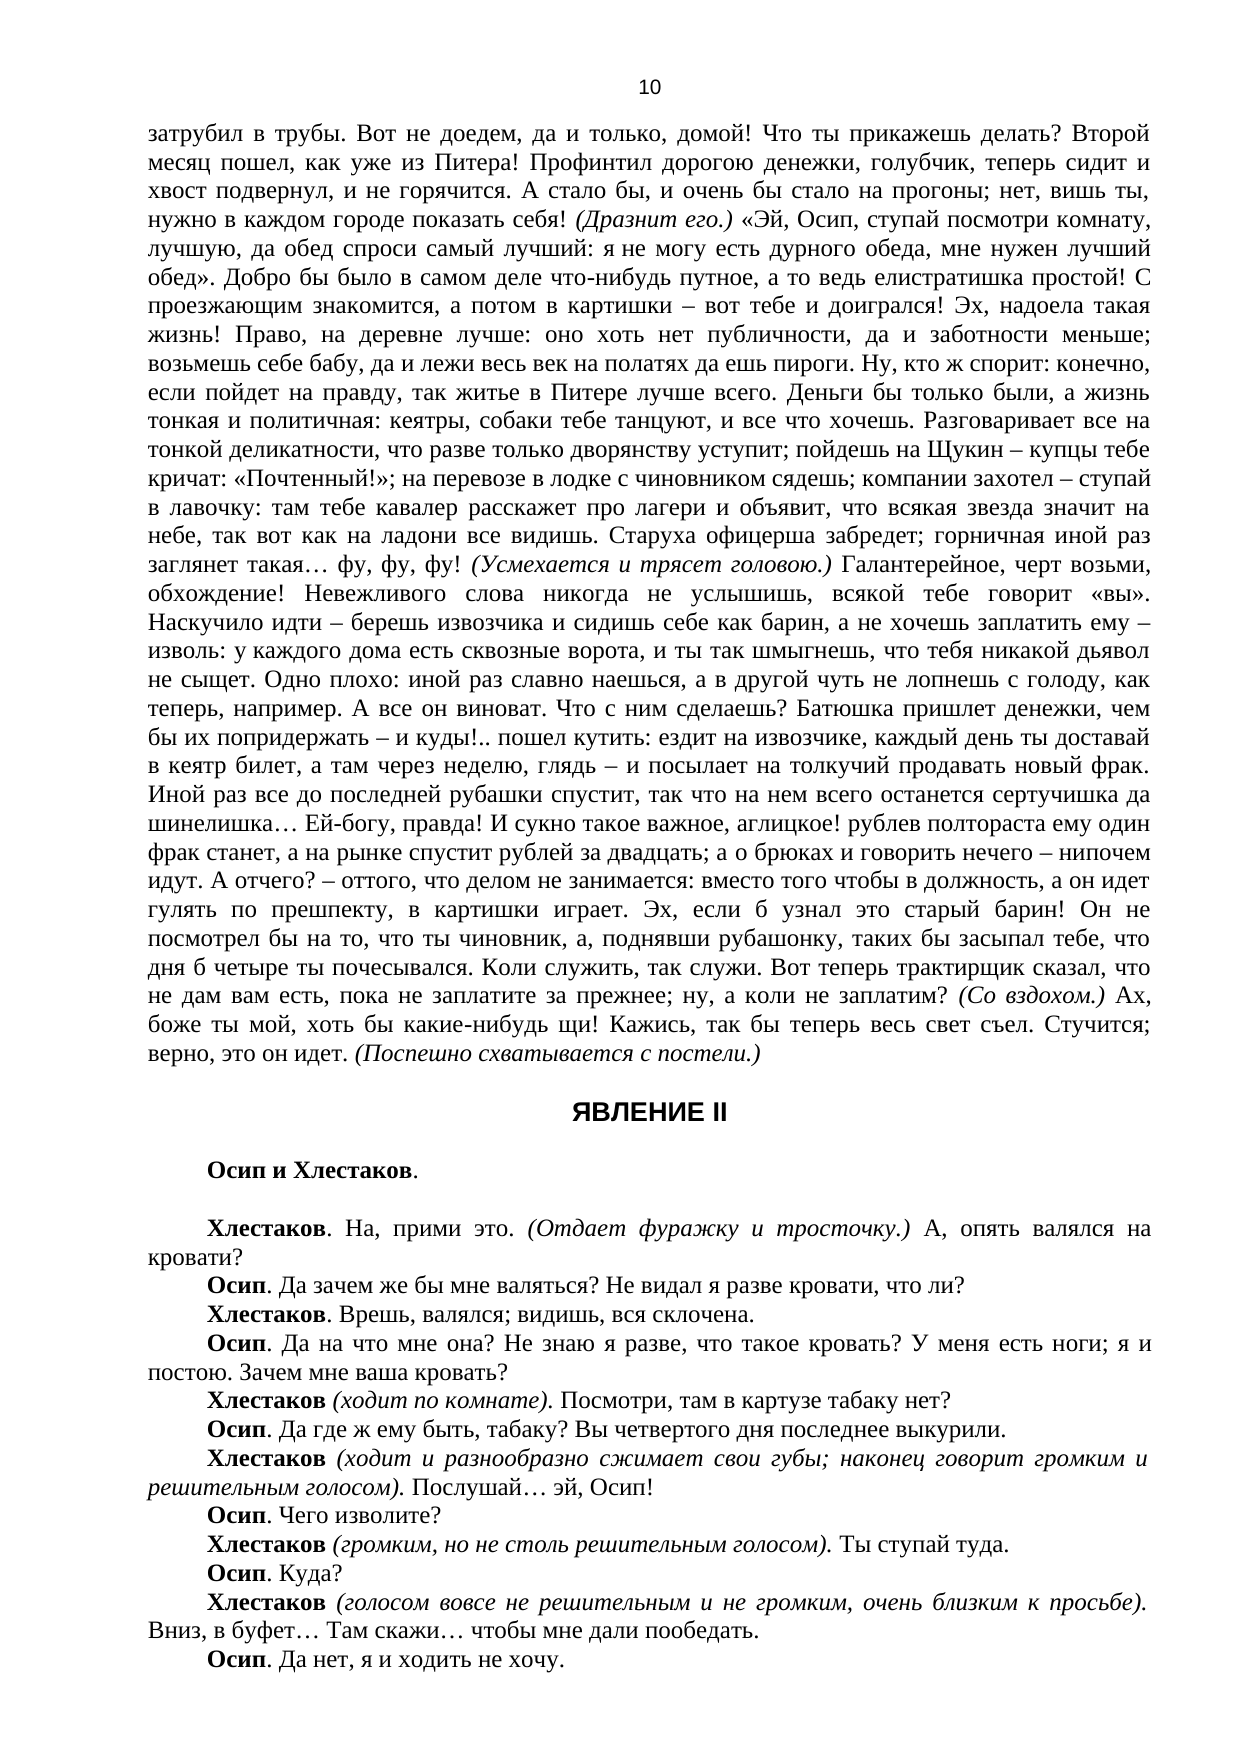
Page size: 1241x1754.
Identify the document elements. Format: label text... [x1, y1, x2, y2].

text Осип. Да нет, я и ходить не хочу. [148, 1644, 1152, 1673]
text Осип. Да где ж ему быть, табаку? Вы четвертого дня последнее выкурили. [148, 1414, 1152, 1443]
text Хлестаков (ходит по комнате). Посмотри, там в картузе табаку нет? [148, 1386, 1152, 1414]
subtitle ЯВЛЕНИЕ II [148, 1096, 1152, 1127]
text Хлестаков (ходит и разнообразно сжимает свои губы; наконец говорит громким и решительным голосом). Послушай… эй, Осип! [148, 1443, 1152, 1501]
text Хлестаков (голосом вовсе не решительным и не громким, очень близким к просьбе). Вниз, в буфет… Там скажи… чтобы мне дали пообедать. [148, 1587, 1152, 1644]
text затрубил в трубы. Вот не доедем, да и только, домой! Что ты прикажешь делать? Второй месяц пошел, как уже из Питера! Профинтил дорогою денежки, голубчик, теперь сидит и хвост подвернул, и не горячится. А стало бы, и очень бы стало на прогоны; нет, вишь ты, нужно в каждом городе показать себя! (Дразнит его.) «Эй, Осип, ступай посмотри комнату, лучшую, да обед спроси самый лучший: я не могу есть дурного обеда, мне нужен лучший обед». Добро бы было в самом деле что‑нибудь путное, а то ведь елистратишка простой! С проезжающим знакомится, а потом в картишки – вот тебе и доигрался! Эх, надоела такая жизнь! Право, на деревне лучше: оно хоть нет публичности, да и заботности меньше; возьмешь себе бабу, да и лежи весь век на полатях да ешь пироги. Ну, кто ж спорит: конечно, если пойдет на правду, так житье в Питере лучше всего. Деньги бы только были, а жизнь тонкая и политичная: кеятры, собаки тебе танцуют, и все что хочешь. Разговаривает все на тонкой деликатности, что разве только дворянству уступит; пойдешь на Щукин – купцы тебе кричат: «Почтенный!»; на перевозе в лодке с чиновником сядешь; компании захотел – ступай в лавочку: там тебе кавалер расскажет про лагери и объявит, что всякая звезда значит на небе, так вот как на ладони все видишь. Старуха офицерша забредет; горничная иной раз заглянет такая… фу, фу, фу! (Усмехается и трясет головою.) Галантерейное, черт возьми, обхождение! Невежливого слова никогда не услышишь, всякой тебе говорит «вы». Наскучило идти – берешь извозчика и сидишь себе как барин, а не хочешь заплатить ему – изволь: у каждого дома есть сквозные ворота, и ты так шмыгнешь, что тебя никакой дьявол не сыщет. Одно плохо: иной раз славно наешься, а в другой чуть не лопнешь с голоду, как теперь, например. А все он виноват. Что с ним сделаешь? Батюшка пришлет денежки, чем бы их попридержать – и куды!.. пошел кутить: ездит на извозчике, каждый день ты доставай в кеятр билет, а там через неделю, глядь – и посылает на толкучий продавать новый фрак. Иной раз все до последней рубашки спустит, так что на нем всего останется сертучишка да шинелишка… Ей‑богу, правда! И сукно такое важное, аглицкое! рублев полтораста ему один фрак станет, а на рынке спустит рублей за двадцать; а о брюках и говорить нечего – нипочем идут. А отчего? – оттого, что делом не занимается: вместо того чтобы в должность, а он идет гулять по прешпекту, в картишки играет. Эх, если б узнал это старый барин! Он не посмотрел бы на то, что ты чиновник, а, поднявши рубашонку, таких бы засыпал тебе, что дня б четыре ты почесывался. Коли служить, так служи. Вот теперь трактирщик сказал, что не дам вам есть, пока не заплатите за прежнее; ну, а коли не заплатим? (Со вздохом.) Ах, боже ты мой, хоть бы какие‑нибудь щи! Кажись, так бы теперь весь свет съел. Стучится; верно, это он идет. (Поспешно схватывается с постели.) [148, 118, 1152, 1067]
text Осип и Хлестаков. [148, 1156, 1152, 1184]
text Хлестаков. На, прими это. (Отдает фуражку и тросточку.) А, опять валялся на кровати? [148, 1213, 1152, 1271]
text Осип. Да на что мне она? Не знаю я разве, что такое кровать? У меня есть ноги; я и постою. Зачем мне ваша кровать? [148, 1328, 1152, 1386]
text Хлестаков (громким, но не столь решительным голосом). Ты ступай туда. [148, 1529, 1152, 1558]
text Осип. Чего изволите? [148, 1501, 1152, 1529]
text Осип. Да зачем же бы мне валяться? Не видал я разве кровати, что ли? [148, 1271, 1152, 1299]
text Хлестаков. Врешь, валялся; видишь, вся склочена. [148, 1299, 1152, 1328]
text Осип. Куда? [148, 1558, 1152, 1587]
